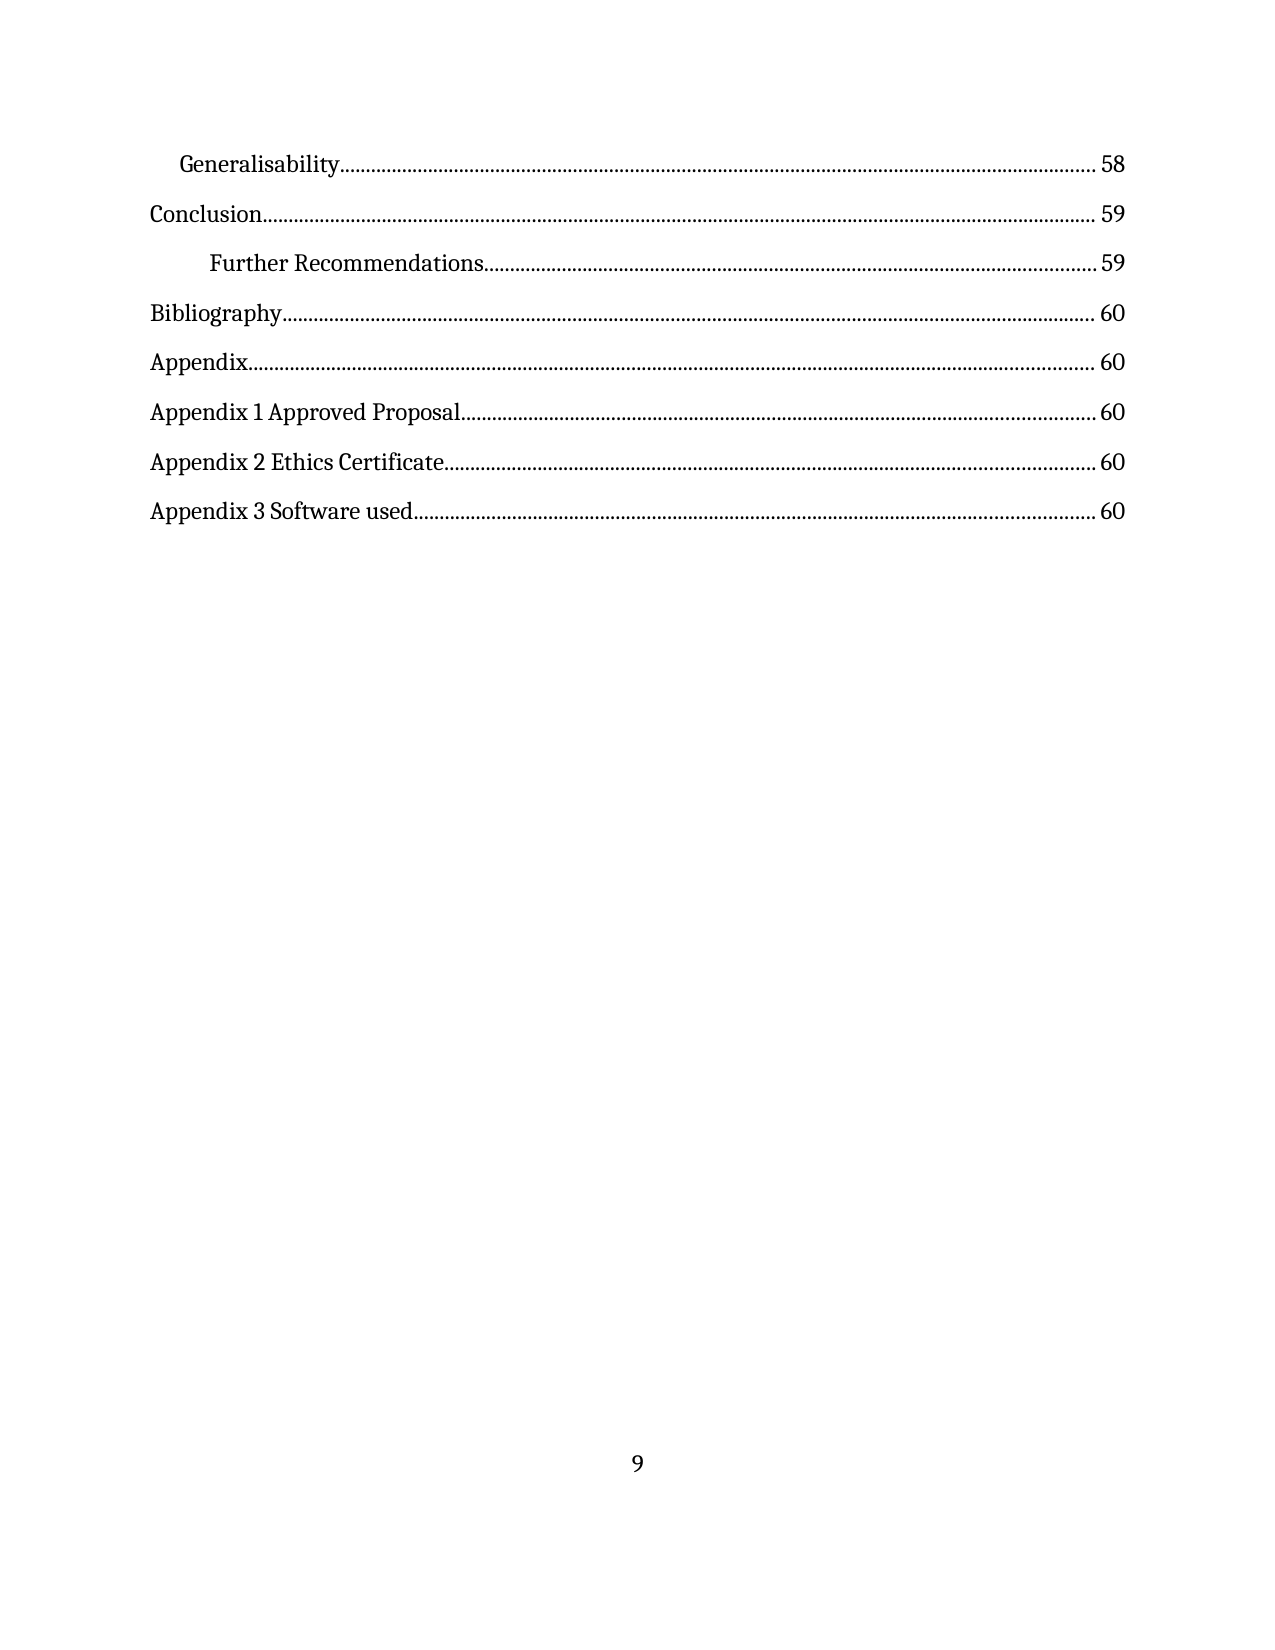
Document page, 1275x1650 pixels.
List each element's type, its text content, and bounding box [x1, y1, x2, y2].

text Conclusion 59 [150, 199, 1125, 228]
text Appendix 60 [150, 348, 1125, 377]
text Appendix 1 Approved Proposal 60 [150, 398, 1125, 427]
text Generalisability 58 [179, 150, 1125, 179]
text Appendix 3 Software used 60 [150, 497, 1125, 526]
text Further Recommendations 59 [209, 249, 1125, 278]
text Bibliography 60 [150, 299, 1125, 327]
text Appendix 2 Ethics Certificate 60 [150, 447, 1125, 476]
